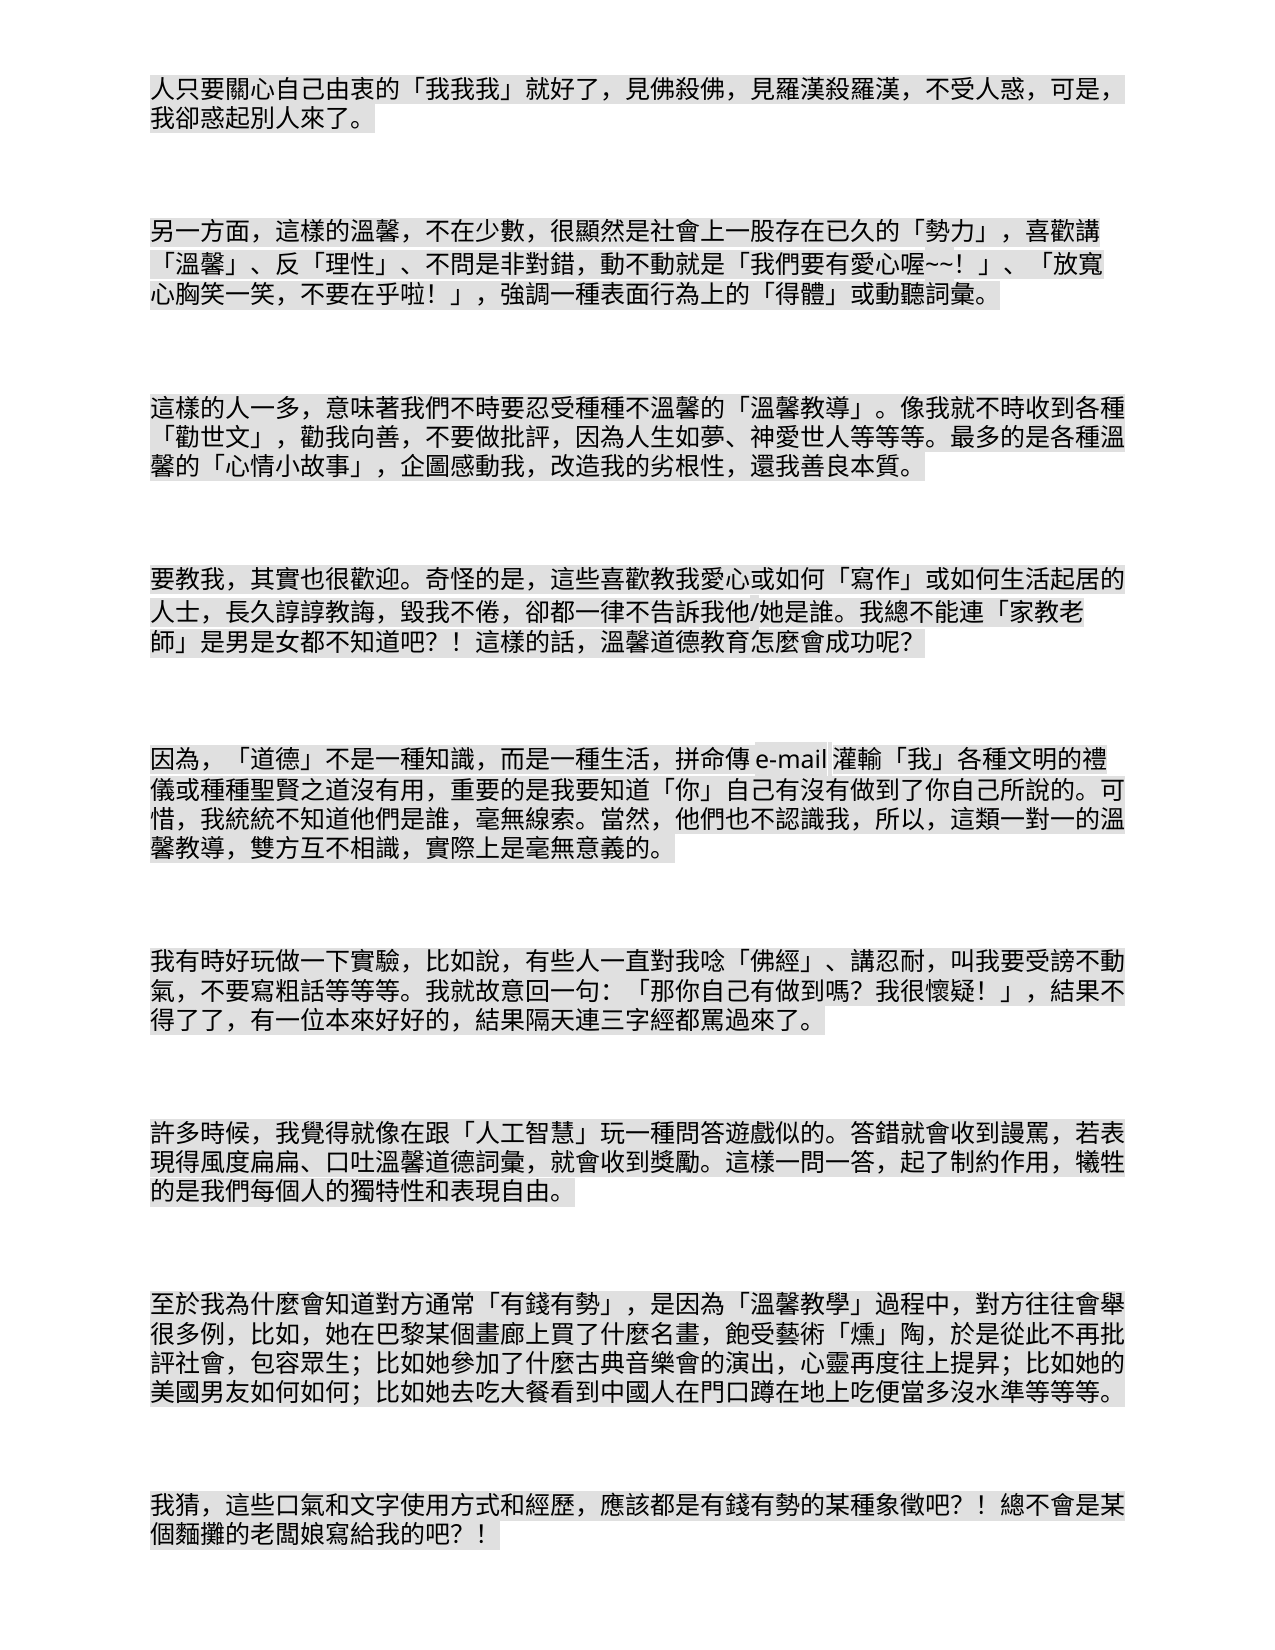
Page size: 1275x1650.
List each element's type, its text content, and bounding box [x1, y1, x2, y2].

text 另一方面，這樣的溫馨，不在少數，很顯然是社會上一股存在已久的「勢力」，喜歡講「溫馨」、反「理性」、不問是非對錯，動不動就是「我們要有愛心喔~~！」、「放寬心胸笑一笑，不要在乎啦！」，強調一種表面行為上的「得體」或動聽詞彙。 [150, 217, 1125, 310]
text 因為，「道德」不是一種知識，而是一種生活，拼命傳e-mail灌輸「我」各種文明的禮儀或種種聖賢之道沒有用，重要的是我要知道「你」自己有沒有做到了你自己所說的。可惜，我統統不知道他們是誰，毫無線索。當然，他們也不認識我，所以，這類一對一的溫馨教導，雙方互不相識，實際上是毫無意義的。 [150, 742, 1125, 863]
text 我猜，這些口氣和文字使用方式和經歷，應該都是有錢有勢的某種象徵吧？！總不會是某個麵攤的老闆娘寫給我的吧？！ [150, 1491, 1125, 1550]
text 我有時好玩做一下實驗，比如說，有些人一直對我唸「佛經」、講忍耐，叫我要受謗不動氣，不要寫粗話等等等。我就故意回一句：「那你自己有做到嗎？我很懷疑！」，結果不得了了，有一位本來好好的，結果隔天連三字經都罵過來了。 [150, 947, 1125, 1035]
text 至於我為什麼會知道對方通常「有錢有勢」，是因為「溫馨教學」過程中，對方往往會舉很多例，比如，她在巴黎某個畫廊上買了什麼名畫，飽受藝術「燻」陶，於是從此不再批評社會，包容眾生；比如她參加了什麼古典音樂會的演出，心靈再度往上提昇；比如她的美國男友如何如何；比如她去吃大餐看到中國人在門口蹲在地上吃便當多沒水準等等等。 [150, 1291, 1125, 1407]
text 這樣的人一多，意味著我們不時要忍受種種不溫馨的「溫馨教導」。像我就不時收到各種「勸世文」，勸我向善，不要做批評，因為人生如夢、神愛世人等等等。最多的是各種溫馨的「心情小故事」，企圖感動我，改造我的劣根性，還我善良本質。 [150, 394, 1125, 481]
text 要教我，其實也很歡迎。奇怪的是，這些喜歡教我愛心或如何「寫作」或如何生活起居的人士，長久諄諄教誨，毀我不倦，卻都一律不告訴我他/她是誰。我總不能連「家教老師」是男是女都不知道吧？！這樣的話，溫馨道德教育怎麼會成功呢？ [150, 565, 1125, 658]
text 人只要關心自己由衷的「我我我」就好了，見佛殺佛，見羅漢殺羅漢，不受人惑，可是，我卻惑起別人來了。 [150, 75, 1125, 133]
text 許多時候，我覺得就像在跟「人工智慧」玩一種問答遊戲似的。答錯就會收到謾罵，若表現得風度扁扁、口吐溫馨道德詞彙，就會收到獎勵。這樣一問一答，起了制約作用，犧牲的是我們每個人的獨特性和表現自由。 [150, 1119, 1125, 1207]
